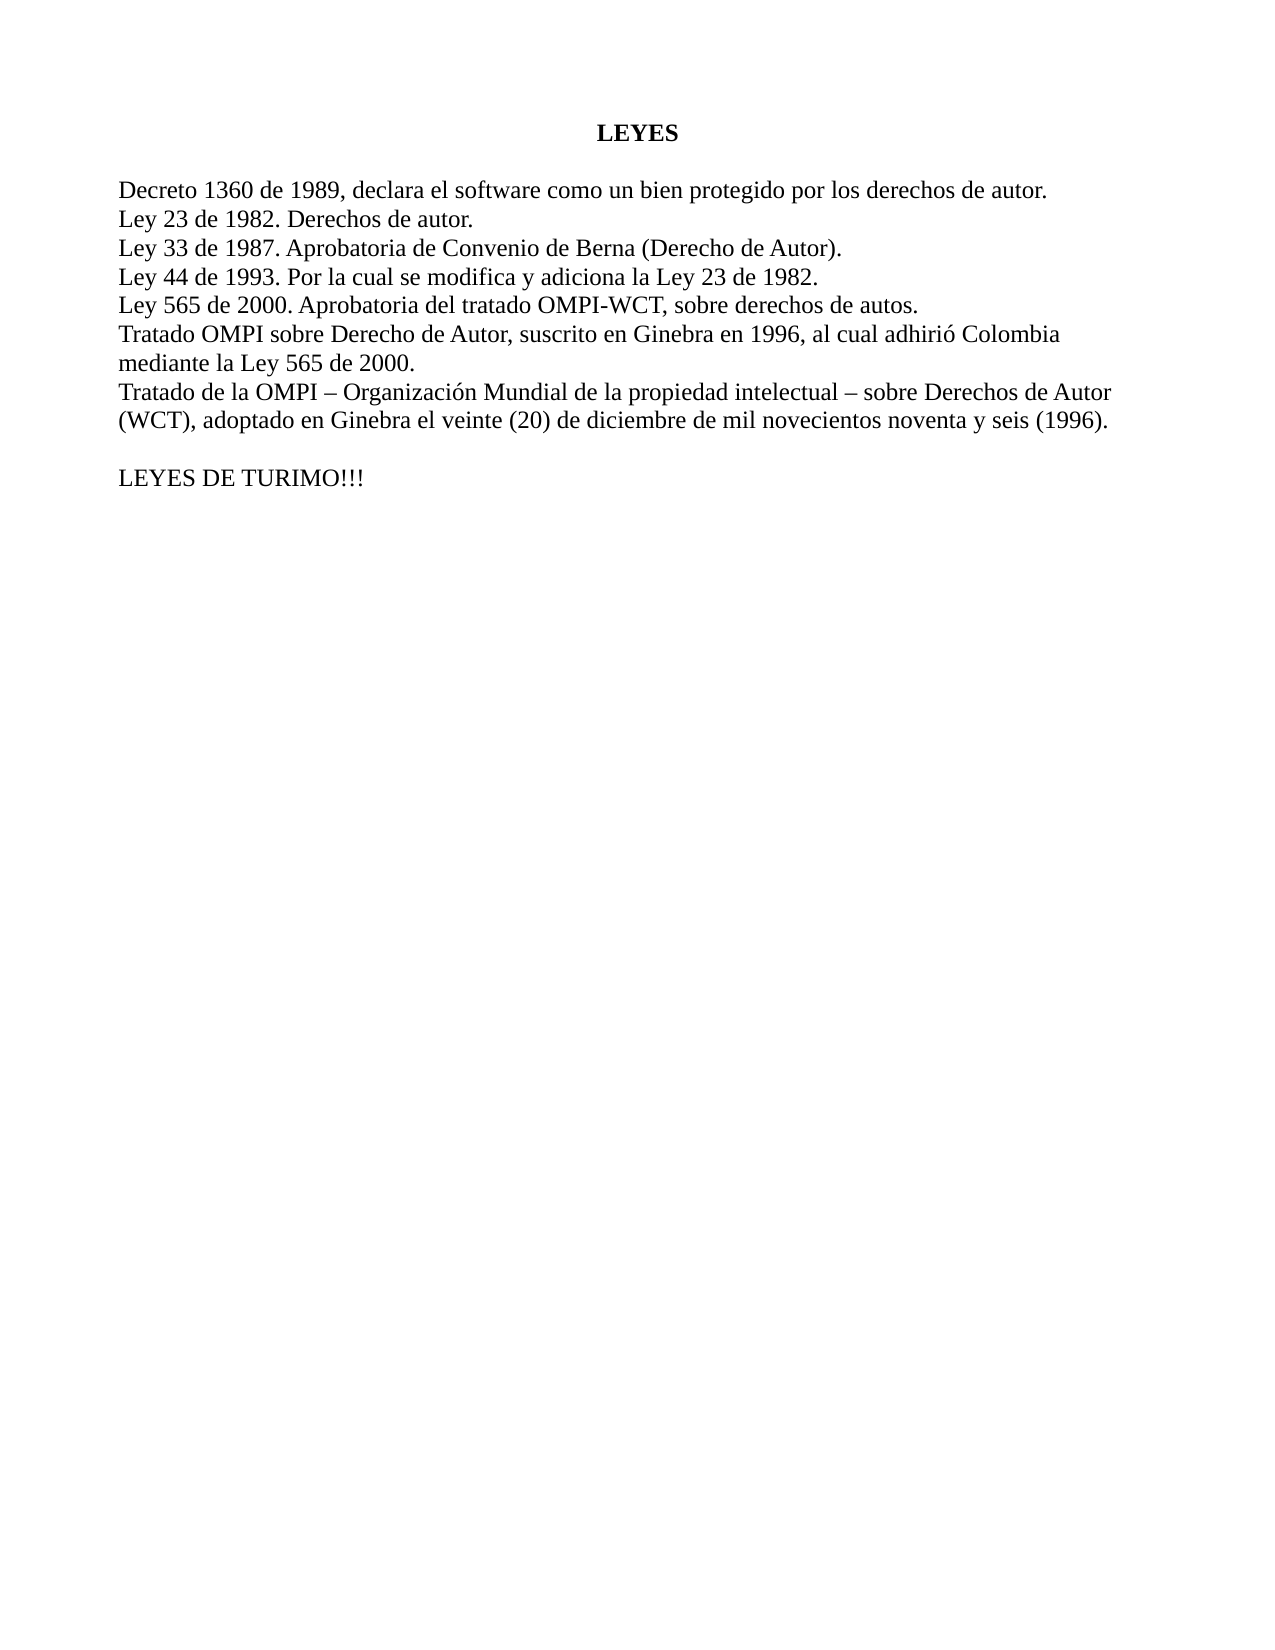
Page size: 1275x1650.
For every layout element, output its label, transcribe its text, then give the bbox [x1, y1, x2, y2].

text LEYES [118, 118, 1157, 147]
text LEYES DE TURIMO!!! [118, 463, 1157, 492]
text Decreto 1360 de 1989, declara el software como un bien protegido por los derechos de autor. [118, 176, 1157, 204]
text Ley 565 de 2000. Aprobatoria del tratado OMPI-WCT, sobre derechos de autos. [118, 291, 1157, 319]
text Tratado OMPI sobre Derecho de Autor, suscrito en Ginebra en 1996, al cual adhirió Colombia mediante la Ley 565 de 2000. [118, 319, 1157, 377]
text Ley 23 de 1982. Derechos de autor. [118, 204, 1157, 233]
text Ley 33 de 1987. Aprobatoria de Convenio de Berna (Derecho de Autor). [118, 233, 1157, 262]
text Ley 44 de 1993. Por la cual se modifica y adiciona la Ley 23 de 1982. [118, 262, 1157, 291]
text Tratado de la OMPI – Organización Mundial de la propiedad intelectual – sobre Derechos de Autor (WCT), adoptado en Ginebra el veinte (20) de diciembre de mil novecientos noventa y seis (1996). [118, 377, 1157, 434]
